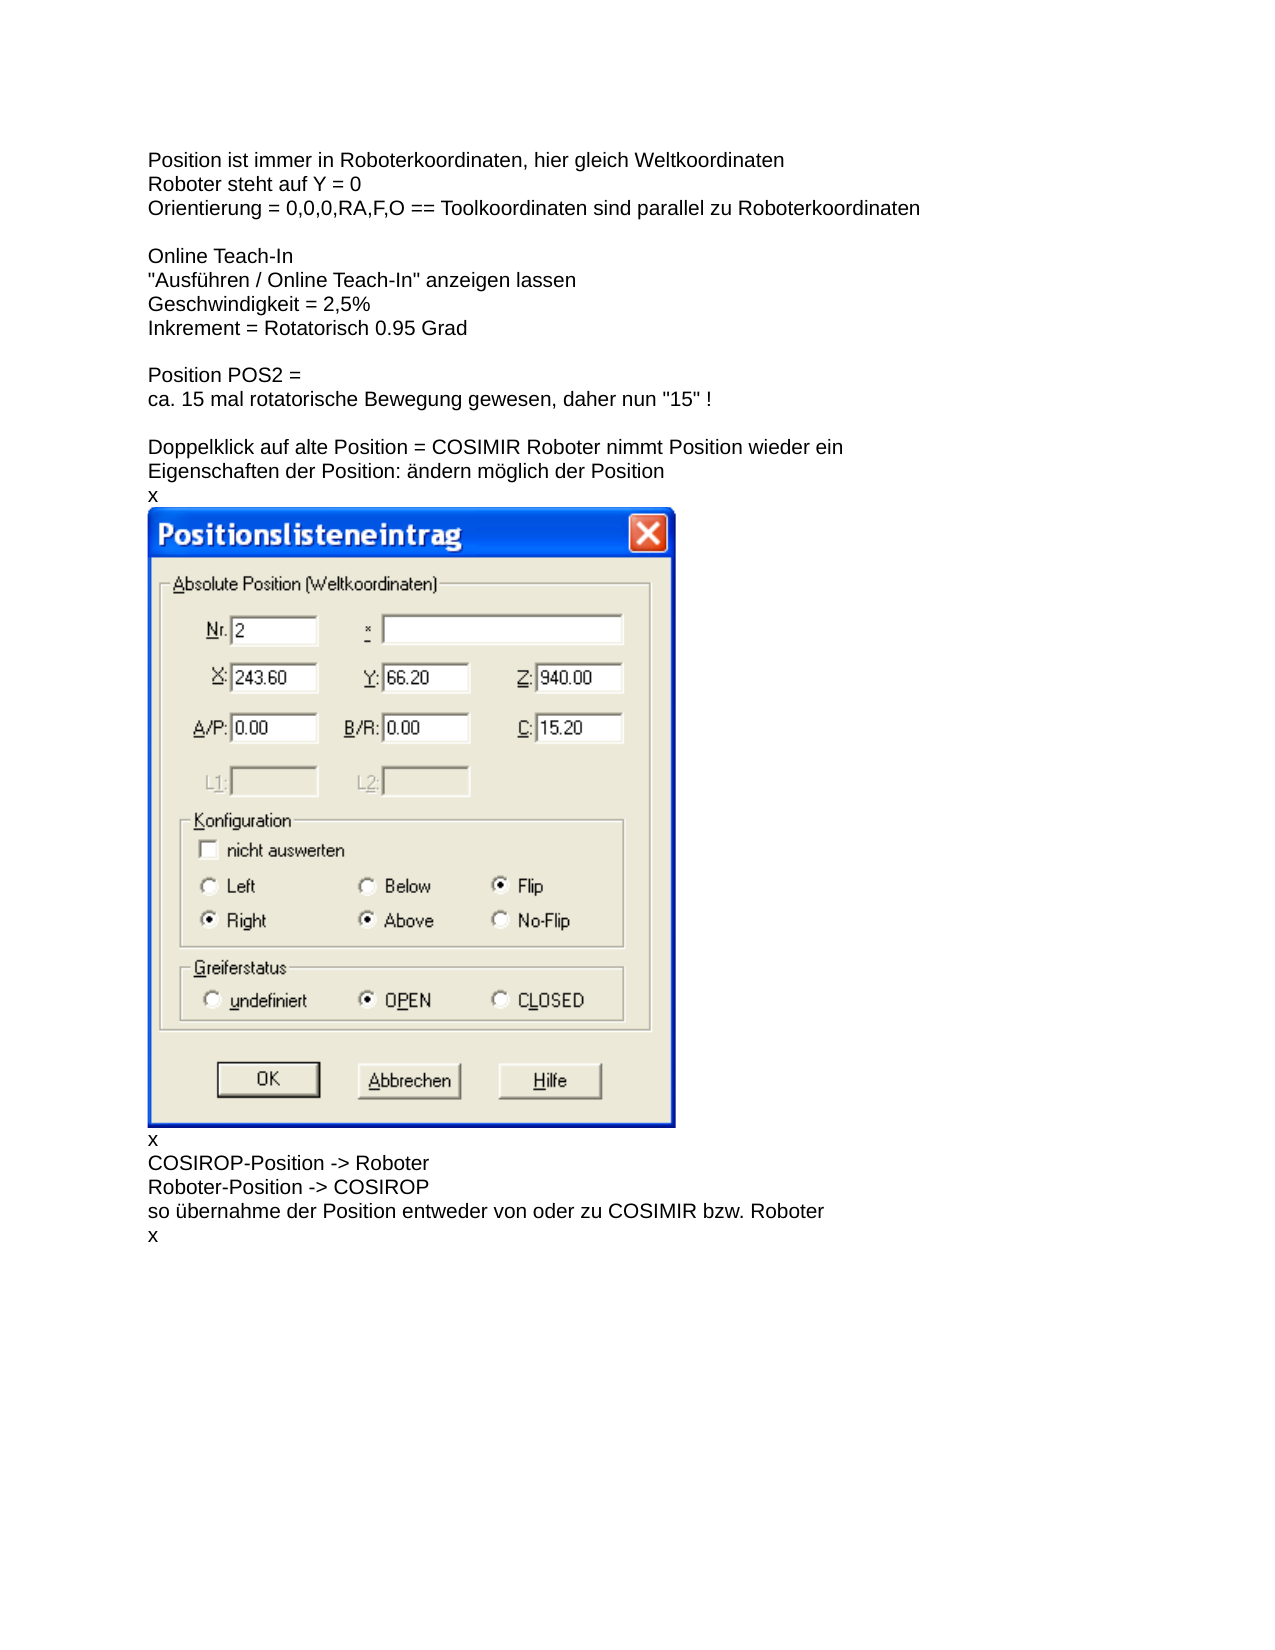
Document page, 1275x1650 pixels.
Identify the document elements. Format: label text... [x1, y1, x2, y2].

text Online Teach-In [148, 243, 1127, 267]
text ca. 15 mal rotatorische Bewegung gewesen, daher nun "15" ! [148, 387, 1127, 411]
text COSIROP-Position -> Roboter [148, 1151, 1127, 1175]
picture [147, 507, 676, 1128]
text Geschwindigkeit = 2,5% [148, 291, 1127, 315]
text x [148, 1223, 1127, 1247]
text Orientierung = 0,0,0,RA,F,O == Toolkoordinaten sind parallel zu Roboterkoordinaten [148, 196, 1127, 219]
text Roboter steht auf Y = 0 [148, 172, 1127, 196]
text Position POS2 = [148, 363, 1127, 387]
text Eigenschaften der Position: ändern möglich der Position [148, 459, 1127, 483]
text x [148, 1127, 1127, 1151]
text x [148, 483, 1127, 507]
text Inkrement = Rotatorisch 0.95 Grad [148, 315, 1127, 339]
text "Ausführen / Online Teach-In" anzeigen lassen [148, 267, 1127, 291]
text Roboter-Position -> COSIROP [148, 1175, 1127, 1199]
text Doppelklick auf alte Position = COSIMIR Roboter nimmt Position wieder ein [148, 435, 1127, 459]
text Position ist immer in Roboterkoordinaten, hier gleich Weltkoordinaten [148, 148, 1127, 172]
text so übernahme der Position entweder von oder zu COSIMIR bzw. Roboter [148, 1199, 1127, 1223]
